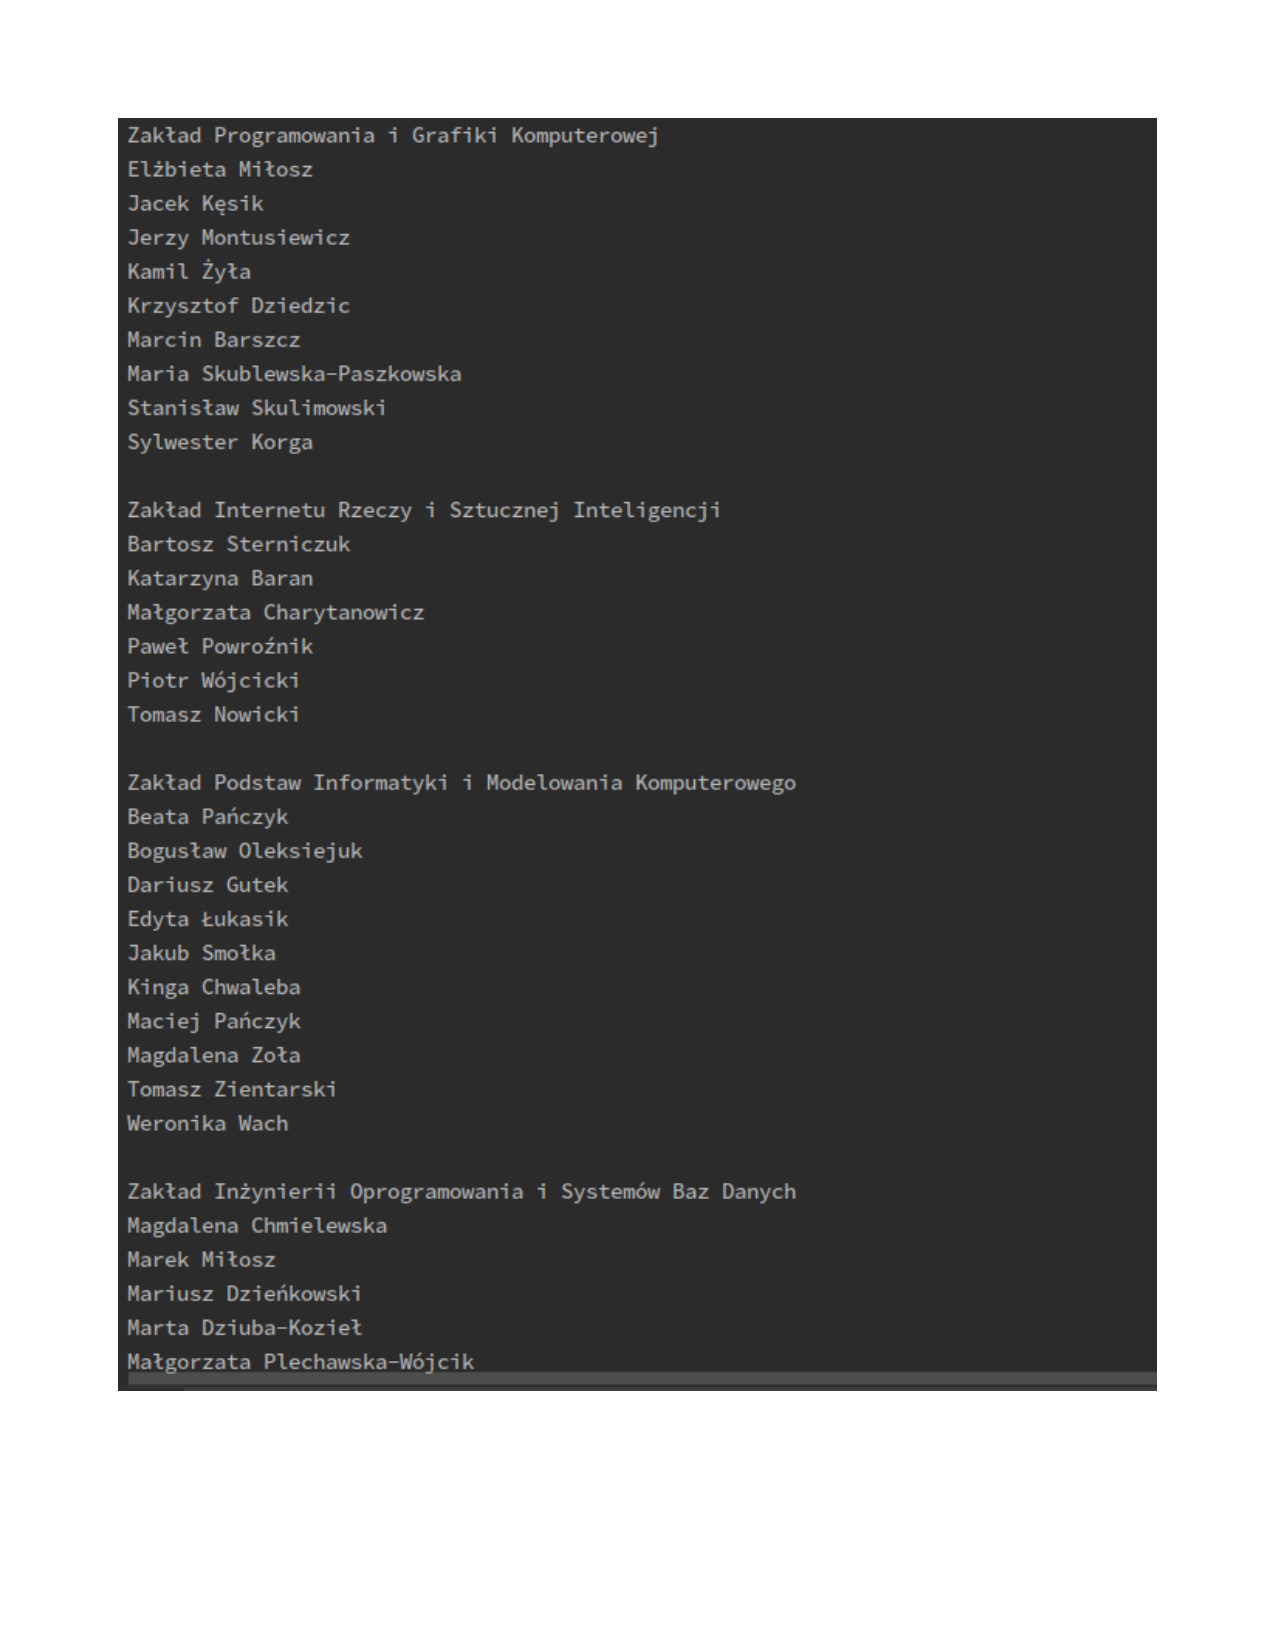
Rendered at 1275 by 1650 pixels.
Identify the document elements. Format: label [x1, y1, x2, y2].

picture [118, 118, 1157, 1391]
